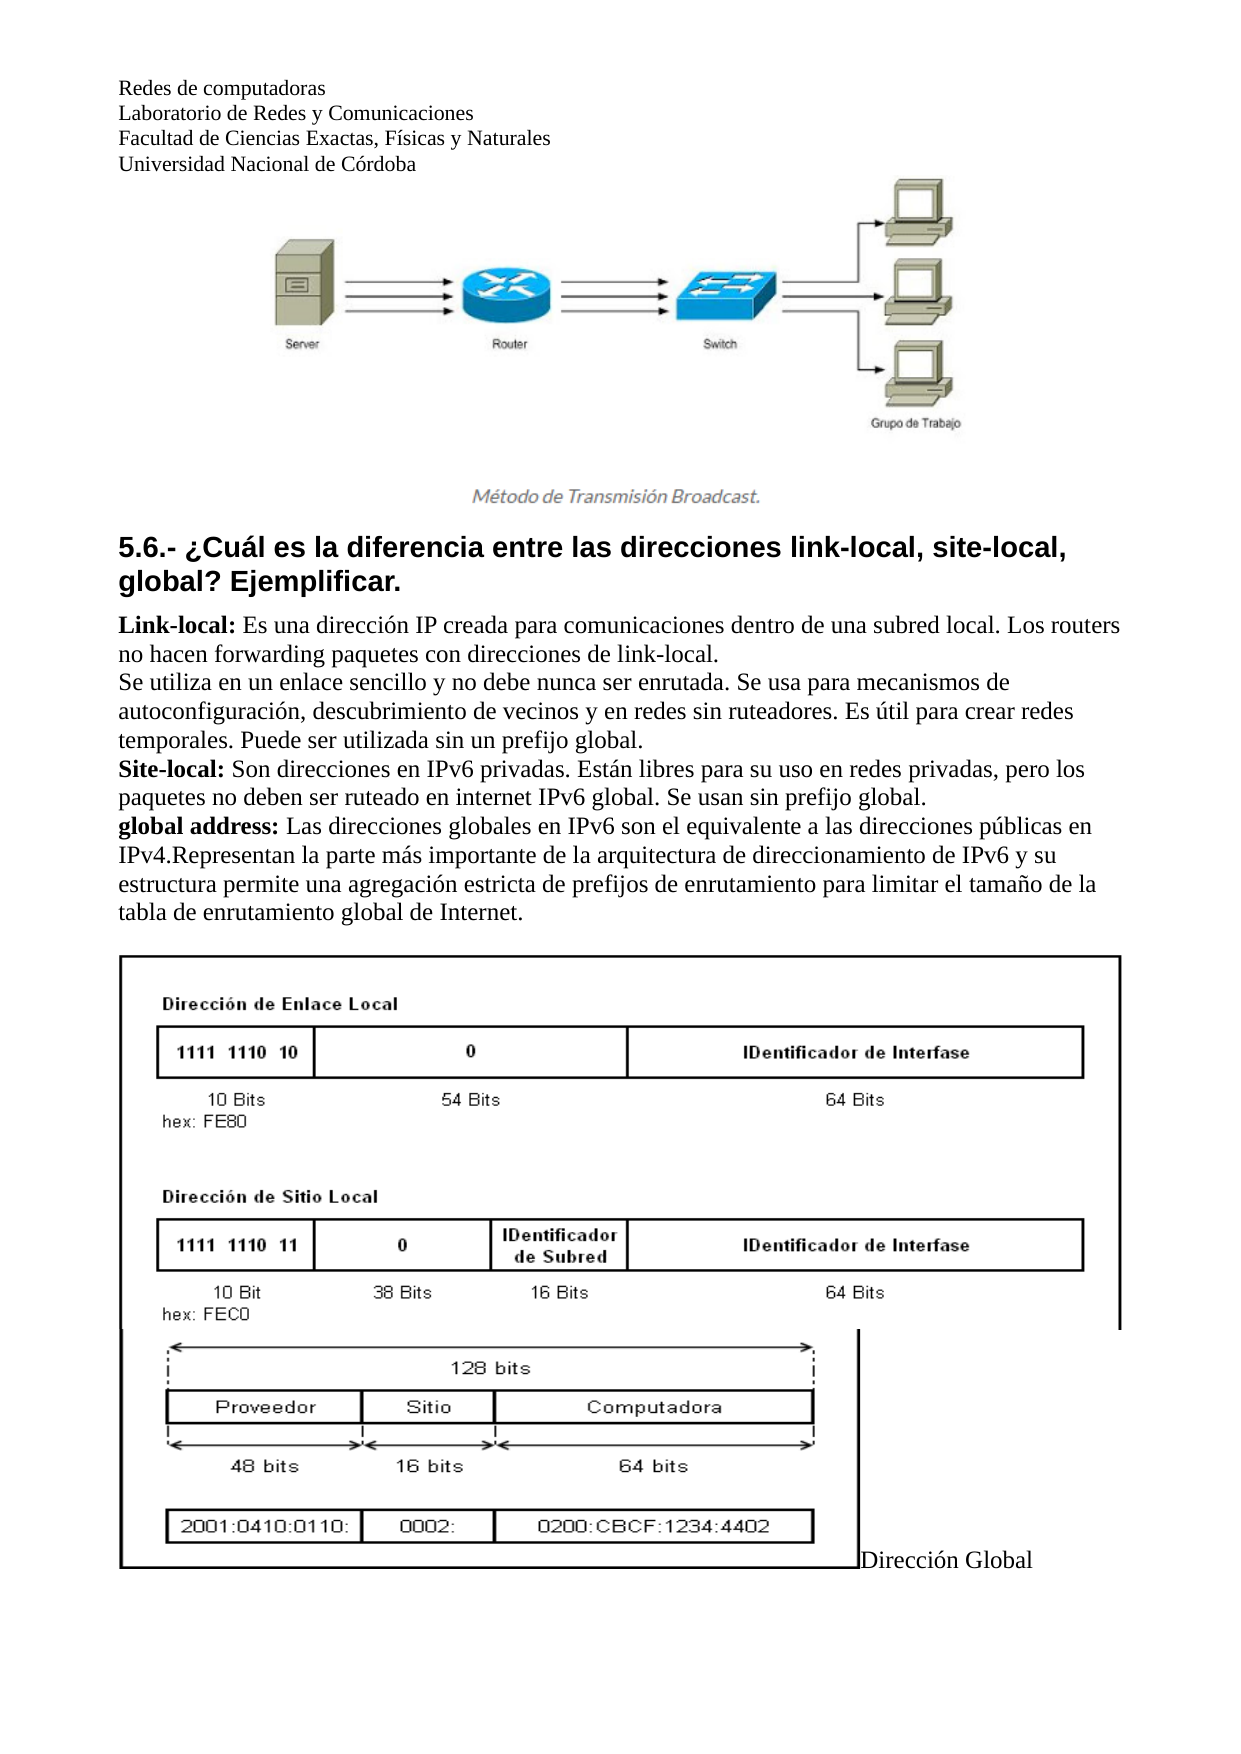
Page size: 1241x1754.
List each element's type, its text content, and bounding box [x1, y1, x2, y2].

text global address: Las direcciones globales en IPv6 son el equivalente a las direcciones públicas en IPv4.Representan la parte más importante de la arquitectura de direccionamiento de IPv6 y su estructura permite una agregación estricta de prefijos de enrutamiento para limitar el tamaño de la tabla de enrutamiento global de Internet. [118, 811, 1122, 955]
text Site-local: Son direcciones en IPv6 privadas. Están libres para su uso en redes privadas, pero los paquetes no deben ser ruteado en internet IPv6 global. Se usan sin prefijo global. [118, 754, 1122, 811]
text Dirección Global [118, 1330, 1122, 1574]
subtitle 5.6.- ¿Cuál es la diferencia entre las direcciones link-local, site-local, global? Ejemplificar. [118, 530, 1122, 597]
picture [118, 955, 1123, 1569]
text Link-local: Es una dirección IP creada para comunicaciones dentro de una subred local. Los routers no hacen forwarding paquetes con direcciones de link-local. [118, 610, 1122, 667]
picture [269, 175, 971, 510]
text Se utiliza en un enlace sencillo y no debe nunca ser enrutada. Se usa para mecanismos de autoconfiguración, descubrimiento de vecinos y en redes sin ruteadores. Es útil para crear redes temporales. Puede ser utilizada sin un prefijo global. [118, 667, 1122, 754]
